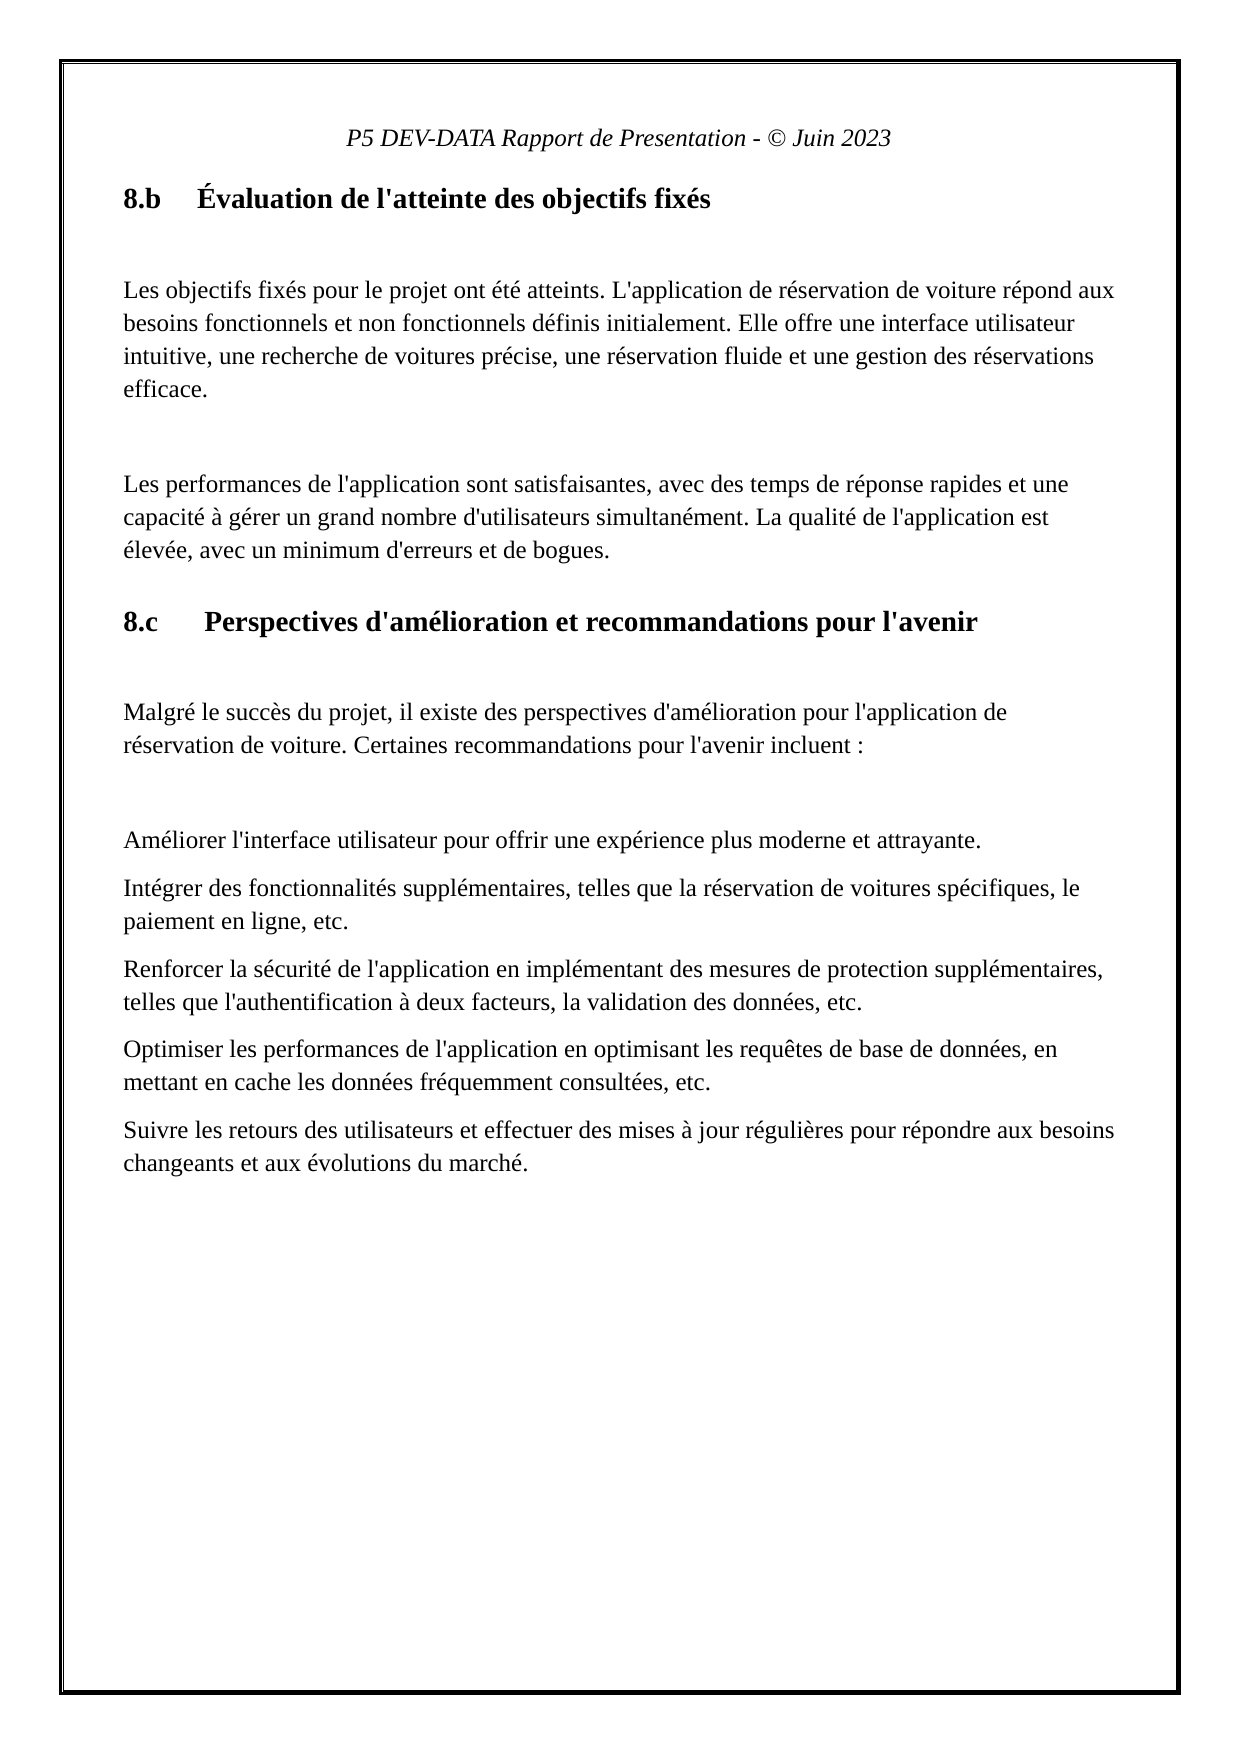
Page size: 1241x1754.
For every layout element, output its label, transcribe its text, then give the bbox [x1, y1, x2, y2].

text Intégrer des fonctionnalités supplémentaires, telles que la réservation de voitures spécifiques, le paiement en ligne, etc. [123, 873, 1117, 935]
text Malgré le succès du projet, il existe des perspectives d'amélioration pour l'application de réservation de voiture. Certaines recommandations pour l'avenir incluent : [123, 697, 1117, 759]
subtitle Évaluation de l'atteinte des objectifs fixés [123, 181, 1117, 215]
text Optimiser les performances de l'application en optimisant les requêtes de base de données, en mettant en cache les données fréquemment consultées, etc. [123, 1034, 1117, 1096]
text Les performances de l'application sont satisfaisantes, avec des temps de réponse rapides et une capacité à gérer un grand nombre d'utilisateurs simultanément. La qualité de l'application est élevée, avec un minimum d'erreurs et de bogues. [123, 469, 1117, 564]
text Renforcer la sécurité de l'application en implémentant des mesures de protection supplémentaires, telles que l'authentification à deux facteurs, la validation des données, etc. [123, 954, 1117, 1016]
subtitle Perspectives d'amélioration et recommandations pour l'avenir [123, 604, 1117, 637]
text Suivre les retours des utilisateurs et effectuer des mises à jour régulières pour répondre aux besoins changeants et aux évolutions du marché. [123, 1115, 1117, 1177]
text Les objectifs fixés pour le projet ont été atteints. L'application de réservation de voiture répond aux besoins fonctionnels et non fonctionnels définis initialement. Elle offre une interface utilisateur intuitive, une recherche de voitures précise, une réservation fluide et une gestion des réservations efficace. [123, 275, 1117, 403]
text Améliorer l'interface utilisateur pour offrir une expérience plus moderne et attrayante. [123, 826, 1117, 854]
